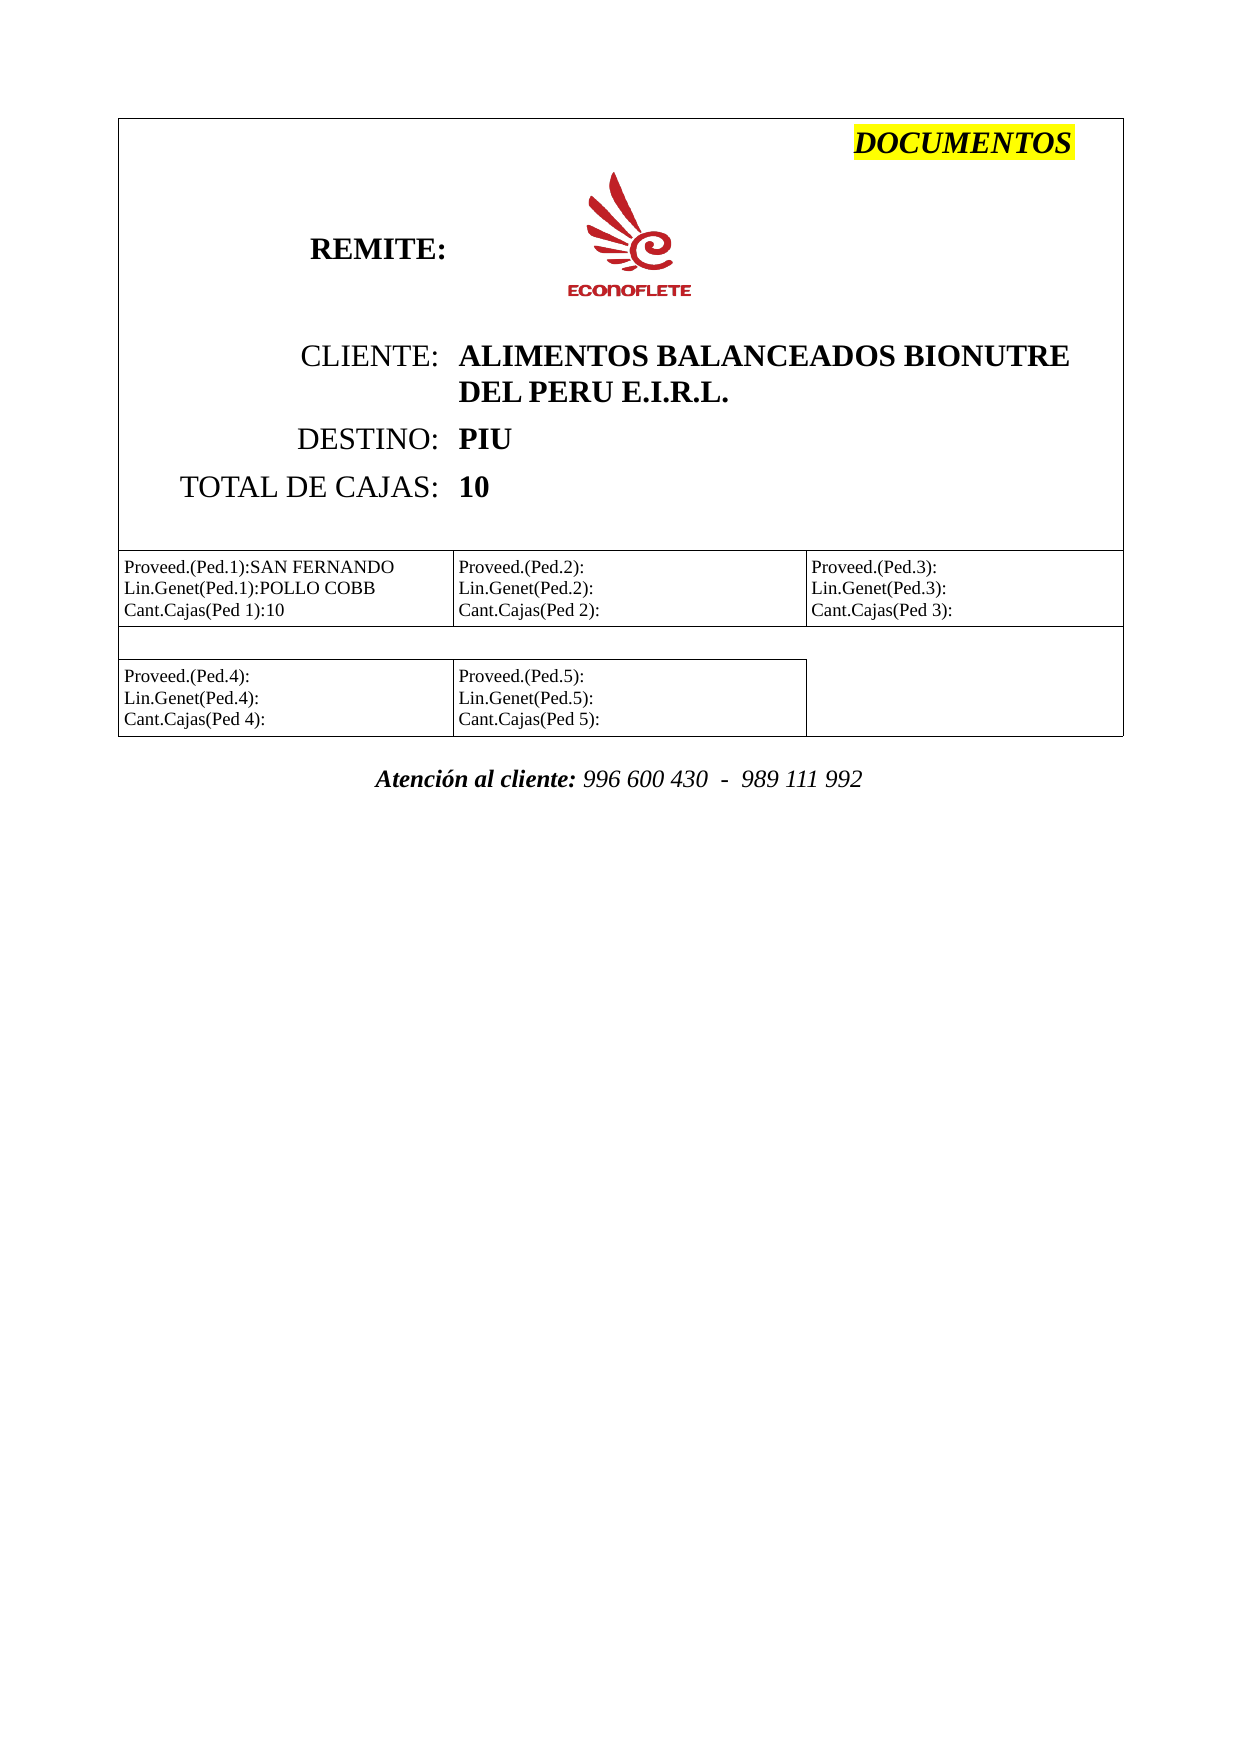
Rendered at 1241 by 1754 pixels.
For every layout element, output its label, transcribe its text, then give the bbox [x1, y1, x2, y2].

table_cell [806, 510, 1123, 550]
table_header [453, 119, 806, 166]
table_cell [807, 659, 1123, 736]
table_cell [806, 415, 1123, 462]
table_cell [119, 510, 453, 550]
table_cell DESTINO: [119, 415, 453, 462]
table_cell 10 [453, 462, 1123, 510]
table_cell [119, 627, 453, 659]
picture [552, 171, 707, 297]
table_cell [453, 166, 806, 332]
table_header [119, 119, 453, 166]
table_cell CLIENTE: [119, 332, 453, 415]
table_cell Proveed.(Ped.4): Lin.Genet(Ped.4): Cant.Cajas(Ped 4): [119, 660, 453, 736]
table_cell Proveed.(Ped.5): Lin.Genet(Ped.5): Cant.Cajas(Ped 5): [454, 660, 806, 736]
table_cell TOTAL DE CAJAS: [119, 462, 453, 510]
table_cell [453, 627, 806, 659]
table_cell Proveed.(Ped.2): Lin.Genet(Ped.2): Cant.Cajas(Ped 2): [454, 551, 806, 626]
text Atención al cliente: 996 600 430 - 989 111 992 [118, 764, 1122, 793]
table_cell [806, 166, 1123, 332]
table_cell ALIMENTOS BALANCEADOS BIONUTRE DEL PERU E.I.R.L. [453, 332, 1123, 415]
table_cell Proveed.(Ped.1):SAN FERNANDO Lin.Genet(Ped.1):POLLO COBB Cant.Cajas(Ped 1):10 [119, 551, 453, 626]
table_cell Proveed.(Ped.3): Lin.Genet(Ped.3): Cant.Cajas(Ped 3): [807, 551, 1123, 626]
table_cell PIU [453, 415, 806, 462]
table_cell [806, 627, 1123, 659]
table_cell REMITE: [119, 166, 453, 332]
table_header DOCUMENTOS [806, 119, 1123, 166]
table_cell [453, 510, 806, 550]
